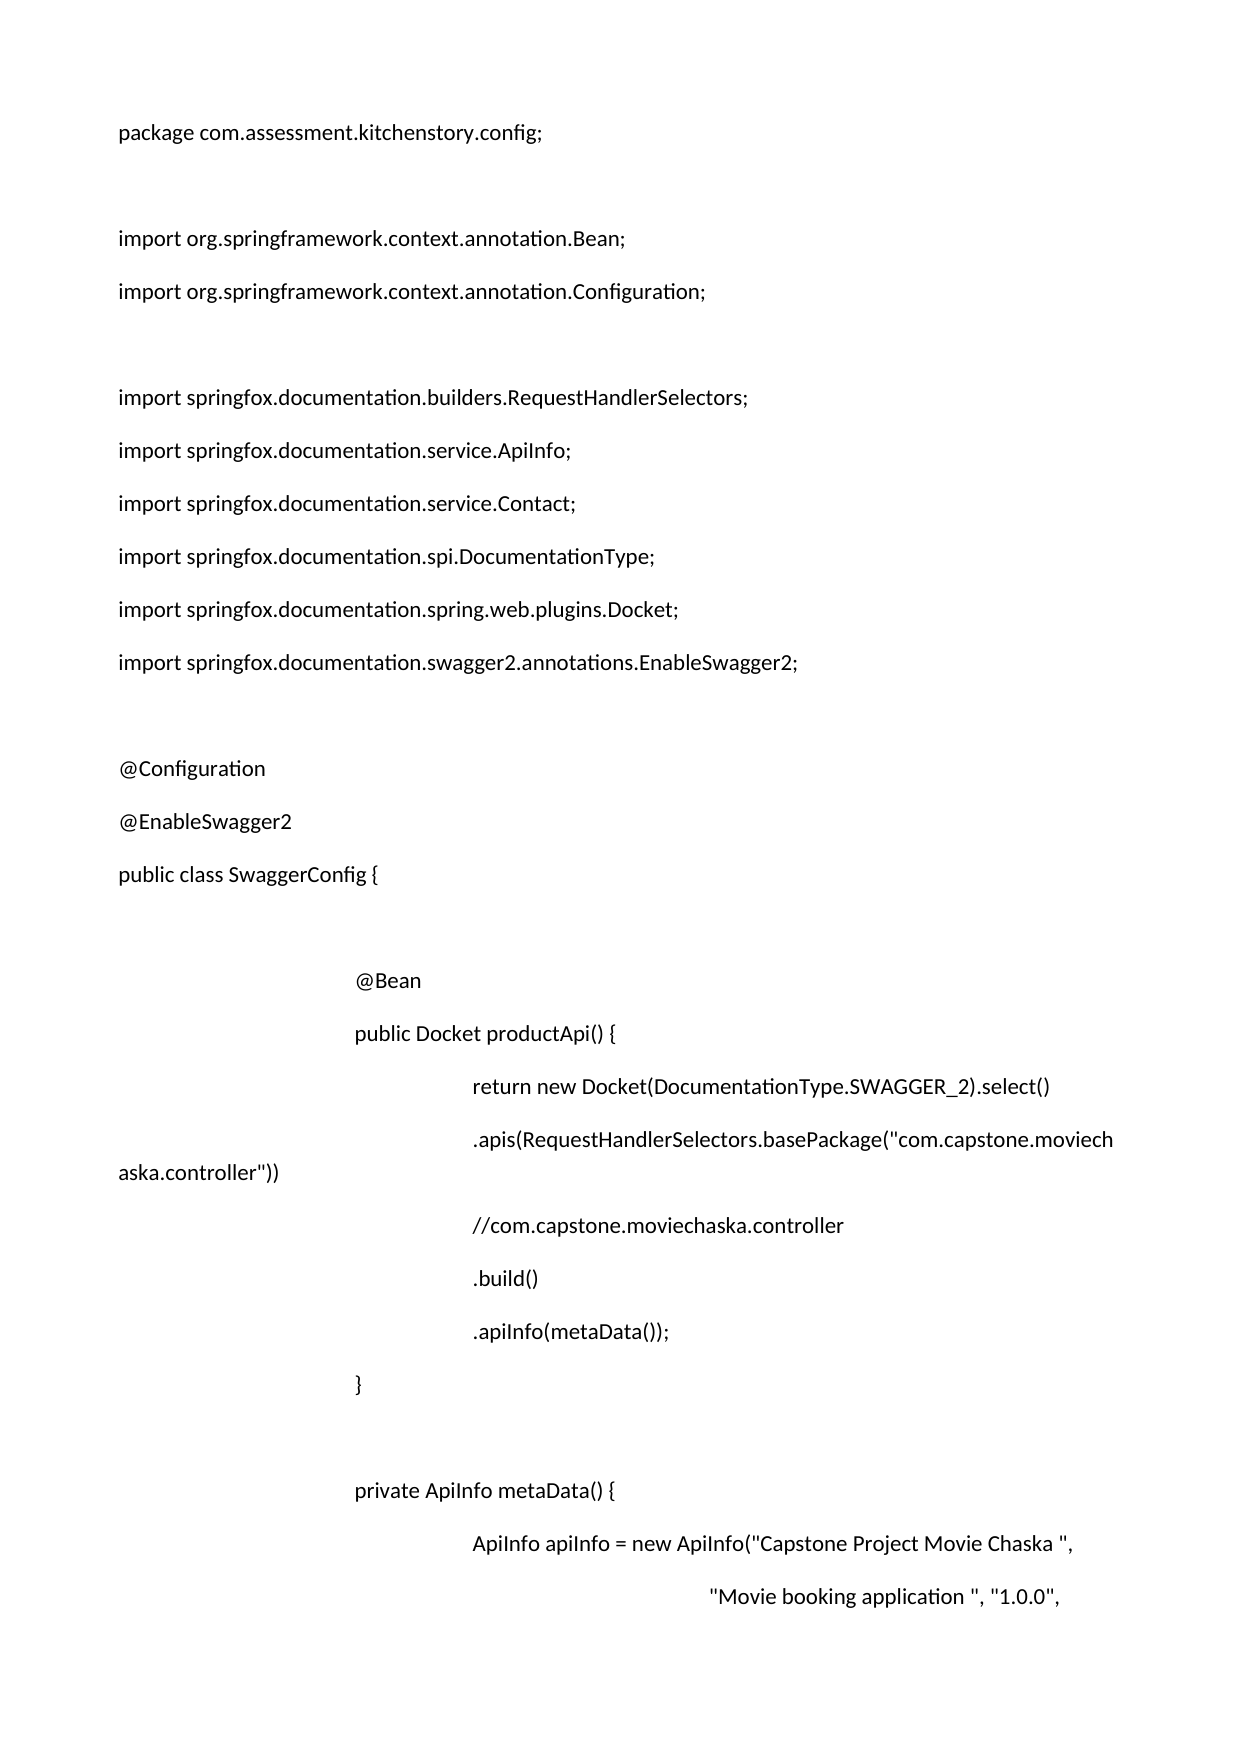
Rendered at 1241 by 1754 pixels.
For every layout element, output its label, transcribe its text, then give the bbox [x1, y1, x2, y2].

text //com.capstone.moviechaska.controller [118, 1211, 1122, 1239]
text import springfox.documentation.spring.web.plugins.Docket; [118, 595, 1122, 623]
text import org.springframework.context.annotation.Bean; [118, 224, 1122, 252]
text .build() [118, 1264, 1122, 1292]
text @Bean [118, 966, 1122, 994]
text } [118, 1370, 1122, 1398]
text import org.springframework.context.annotation.Configuration; [118, 277, 1122, 305]
text ApiInfo apiInfo = new ApiInfo("Capstone Project Movie Chaska ", [118, 1529, 1122, 1557]
text package com.assessment.kitchenstory.config; [118, 118, 1122, 146]
text .apiInfo(metaData()); [118, 1317, 1122, 1345]
text import springfox.documentation.service.Contact; [118, 489, 1122, 517]
text public class SwaggerConfig { [118, 860, 1122, 888]
text "Movie booking application ", "1.0.0", [118, 1582, 1122, 1610]
text import springfox.documentation.spi.DocumentationType; [118, 542, 1122, 570]
text @EnableSwagger2 [118, 807, 1122, 835]
text import springfox.documentation.service.ApiInfo; [118, 436, 1122, 464]
text import springfox.documentation.swagger2.annotations.EnableSwagger2; [118, 648, 1122, 676]
text public Docket productApi() { [118, 1019, 1122, 1047]
text import springfox.documentation.builders.RequestHandlerSelectors; [118, 383, 1122, 411]
text .apis(RequestHandlerSelectors.basePackage("com.capstone.moviechaska.controller")) [118, 1126, 1122, 1186]
text @Configuration [118, 754, 1122, 782]
text return new Docket(DocumentationType.SWAGGER_2).select() [118, 1072, 1122, 1101]
text private ApiInfo metaData() { [118, 1476, 1122, 1504]
